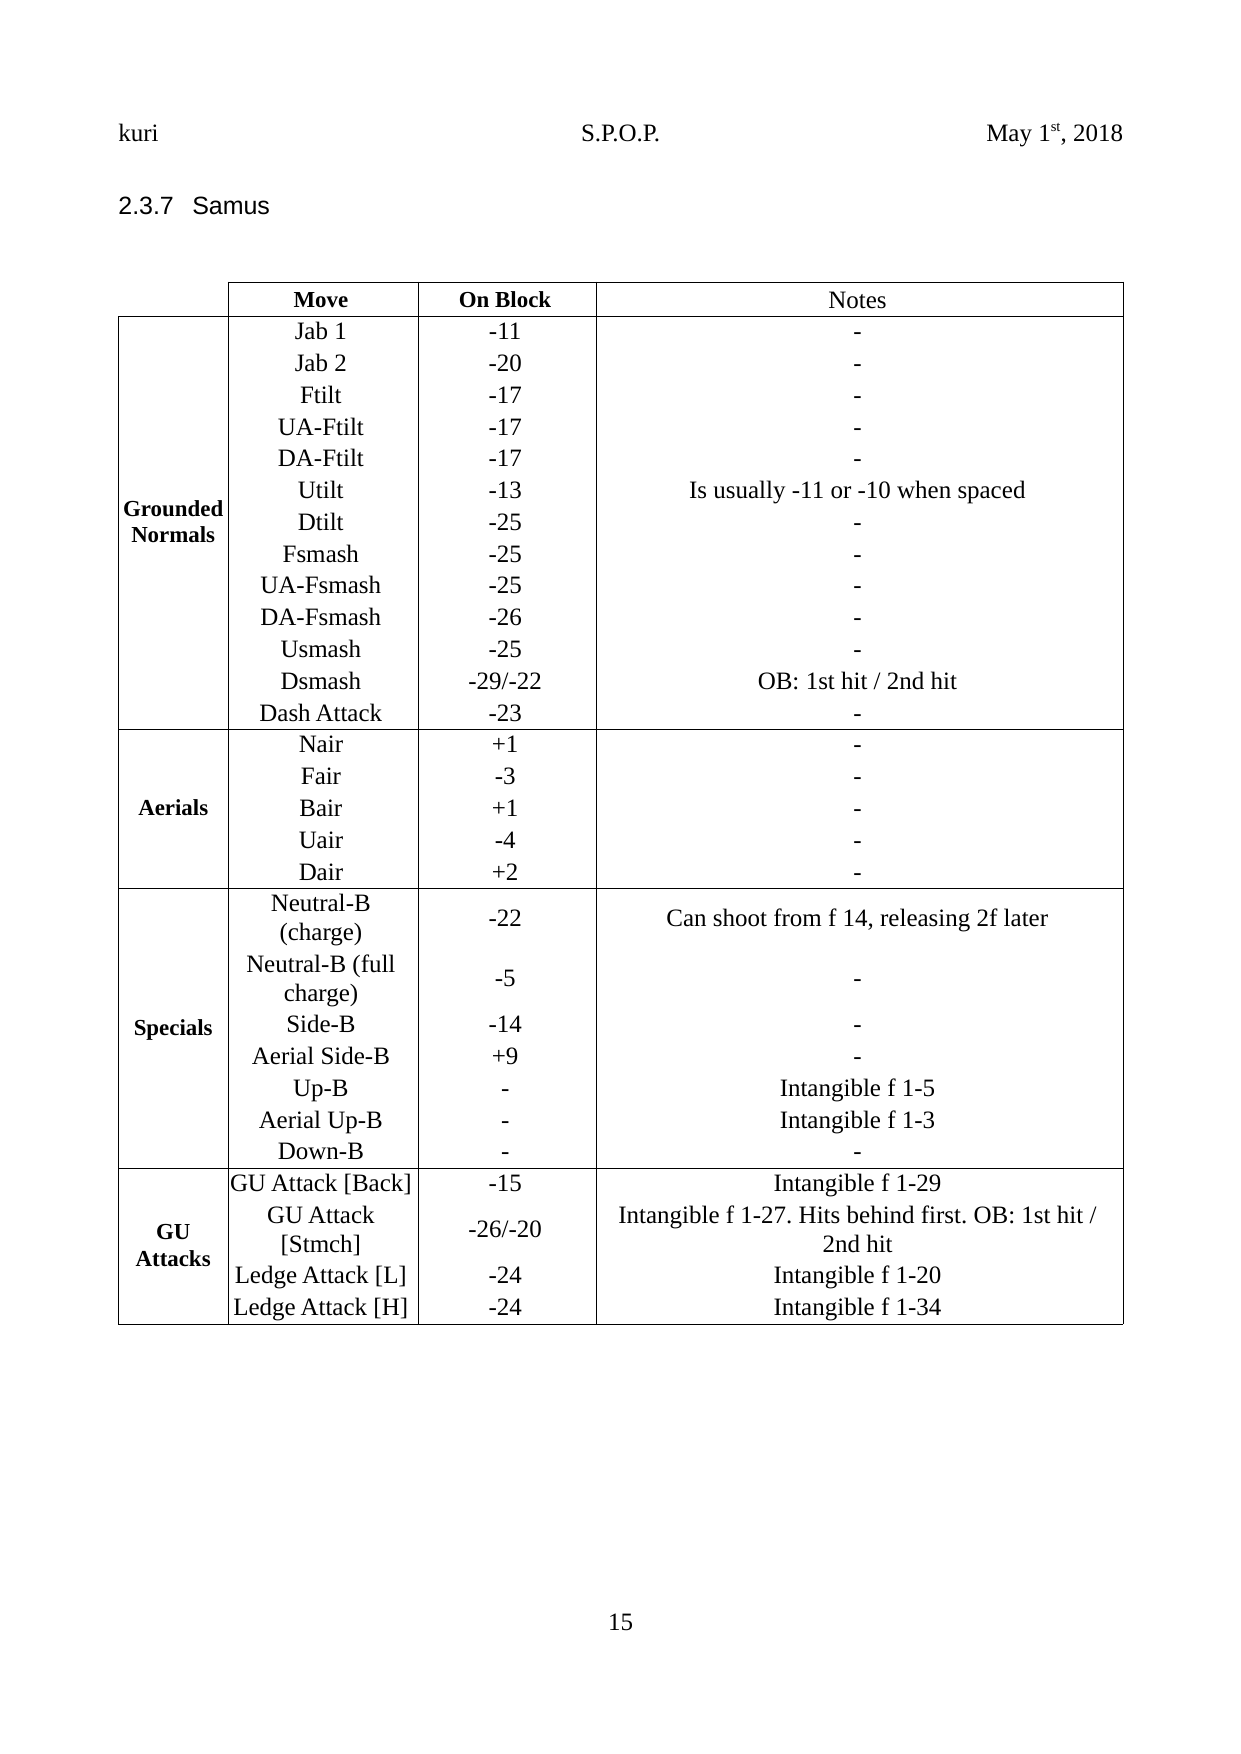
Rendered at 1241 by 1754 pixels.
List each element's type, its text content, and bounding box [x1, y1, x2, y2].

table_cell +2 [419, 856, 596, 888]
table_cell Specials [119, 889, 228, 1168]
table_cell -25 [419, 634, 596, 666]
table_cell - [597, 507, 1123, 539]
table_cell - [597, 412, 1123, 443]
table_cell GU Attack [Stmch] [229, 1200, 418, 1260]
table_cell Fair [229, 761, 418, 793]
table_cell - [597, 825, 1123, 856]
table_cell Utilt [229, 475, 418, 507]
table_cell -17 [419, 412, 596, 443]
table_cell Dsmash [229, 666, 418, 698]
table_cell - [419, 1073, 596, 1104]
table_cell - [597, 730, 1123, 761]
table_cell -25 [419, 539, 596, 571]
table_cell -20 [419, 348, 596, 380]
table_cell Intangible f 1-29 [597, 1169, 1123, 1200]
table_cell - [597, 571, 1123, 602]
table_cell Fsmash [229, 539, 418, 571]
table_cell Is usually -11 or -10 when spaced [597, 475, 1123, 507]
table_header Move [229, 283, 418, 316]
table_cell Neutral-B (charge) [229, 889, 418, 949]
table_cell - [597, 698, 1123, 729]
table_cell Uair [229, 825, 418, 856]
table_cell - [597, 793, 1123, 825]
table_cell Intangible f 1-27. Hits behind first. OB: 1st hit / 2nd hit [597, 1200, 1123, 1260]
table_cell Dair [229, 856, 418, 888]
table_cell OB: 1st hit / 2nd hit [597, 666, 1123, 698]
table_cell - [597, 539, 1123, 571]
table_cell DA-Ftilt [229, 444, 418, 475]
table_cell Bair [229, 793, 418, 825]
table_cell +1 [419, 730, 596, 761]
table_cell -13 [419, 475, 596, 507]
table_cell Intangible f 1-3 [597, 1105, 1123, 1136]
table_cell Neutral-B (full charge) [229, 949, 418, 1009]
table_cell GU Attacks [119, 1169, 228, 1324]
table_cell Aerial Up-B [229, 1105, 418, 1136]
table_cell -25 [419, 571, 596, 602]
table_cell UA-Ftilt [229, 412, 418, 443]
table_cell Jab 1 [229, 317, 418, 348]
table_header [118, 282, 228, 316]
table_cell Grounded Normals [119, 317, 228, 729]
table_header On Block [419, 283, 596, 316]
table_cell -24 [419, 1260, 596, 1292]
table_cell Side-B [229, 1009, 418, 1041]
table_cell Ledge Attack [H] [229, 1292, 418, 1324]
table_cell Intangible f 1-20 [597, 1260, 1123, 1292]
table_cell Ftilt [229, 380, 418, 412]
table_cell Ledge Attack [L] [229, 1260, 418, 1292]
table_cell -14 [419, 1009, 596, 1041]
table_cell - [597, 1136, 1123, 1168]
subtitle Samus [118, 191, 1123, 220]
table_cell -26/-20 [419, 1200, 596, 1260]
table_cell Can shoot from f 14, releasing 2f later [597, 889, 1123, 949]
table_cell -3 [419, 761, 596, 793]
table_cell Intangible f 1-5 [597, 1073, 1123, 1104]
table_cell Intangible f 1-34 [597, 1292, 1123, 1324]
table_cell Jab 2 [229, 348, 418, 380]
table_cell +1 [419, 793, 596, 825]
table_cell - [597, 634, 1123, 666]
table_cell Aerials [119, 730, 228, 888]
table_cell GU Attack [Back] [229, 1169, 418, 1200]
table_cell - [597, 317, 1123, 348]
table_cell -22 [419, 889, 596, 949]
table_cell - [597, 761, 1123, 793]
table_cell - [597, 380, 1123, 412]
table_cell Down-B [229, 1136, 418, 1168]
table_cell - [597, 1041, 1123, 1073]
table_cell Aerial Side-B [229, 1041, 418, 1073]
table_cell +9 [419, 1041, 596, 1073]
table_cell UA-Fsmash [229, 571, 418, 602]
table_header Notes [597, 283, 1123, 316]
table_cell - [419, 1136, 596, 1168]
table_cell -17 [419, 444, 596, 475]
table_cell - [597, 444, 1123, 475]
table_cell Dash Attack [229, 698, 418, 729]
table_cell -15 [419, 1169, 596, 1200]
table_cell -25 [419, 507, 596, 539]
table_cell - [597, 348, 1123, 380]
table_cell Dtilt [229, 507, 418, 539]
table_cell - [419, 1105, 596, 1136]
table_cell - [597, 1009, 1123, 1041]
table_cell -24 [419, 1292, 596, 1324]
table_cell -11 [419, 317, 596, 348]
table_cell Up-B [229, 1073, 418, 1104]
table_cell Nair [229, 730, 418, 761]
table_cell - [597, 856, 1123, 888]
table_cell DA-Fsmash [229, 602, 418, 634]
table_cell -17 [419, 380, 596, 412]
table_cell Usmash [229, 634, 418, 666]
table_cell -26 [419, 602, 596, 634]
table_cell -23 [419, 698, 596, 729]
table_cell - [597, 949, 1123, 1009]
table_cell -29/-22 [419, 666, 596, 698]
table_cell -4 [419, 825, 596, 856]
table_cell - [597, 602, 1123, 634]
table_cell -5 [419, 949, 596, 1009]
